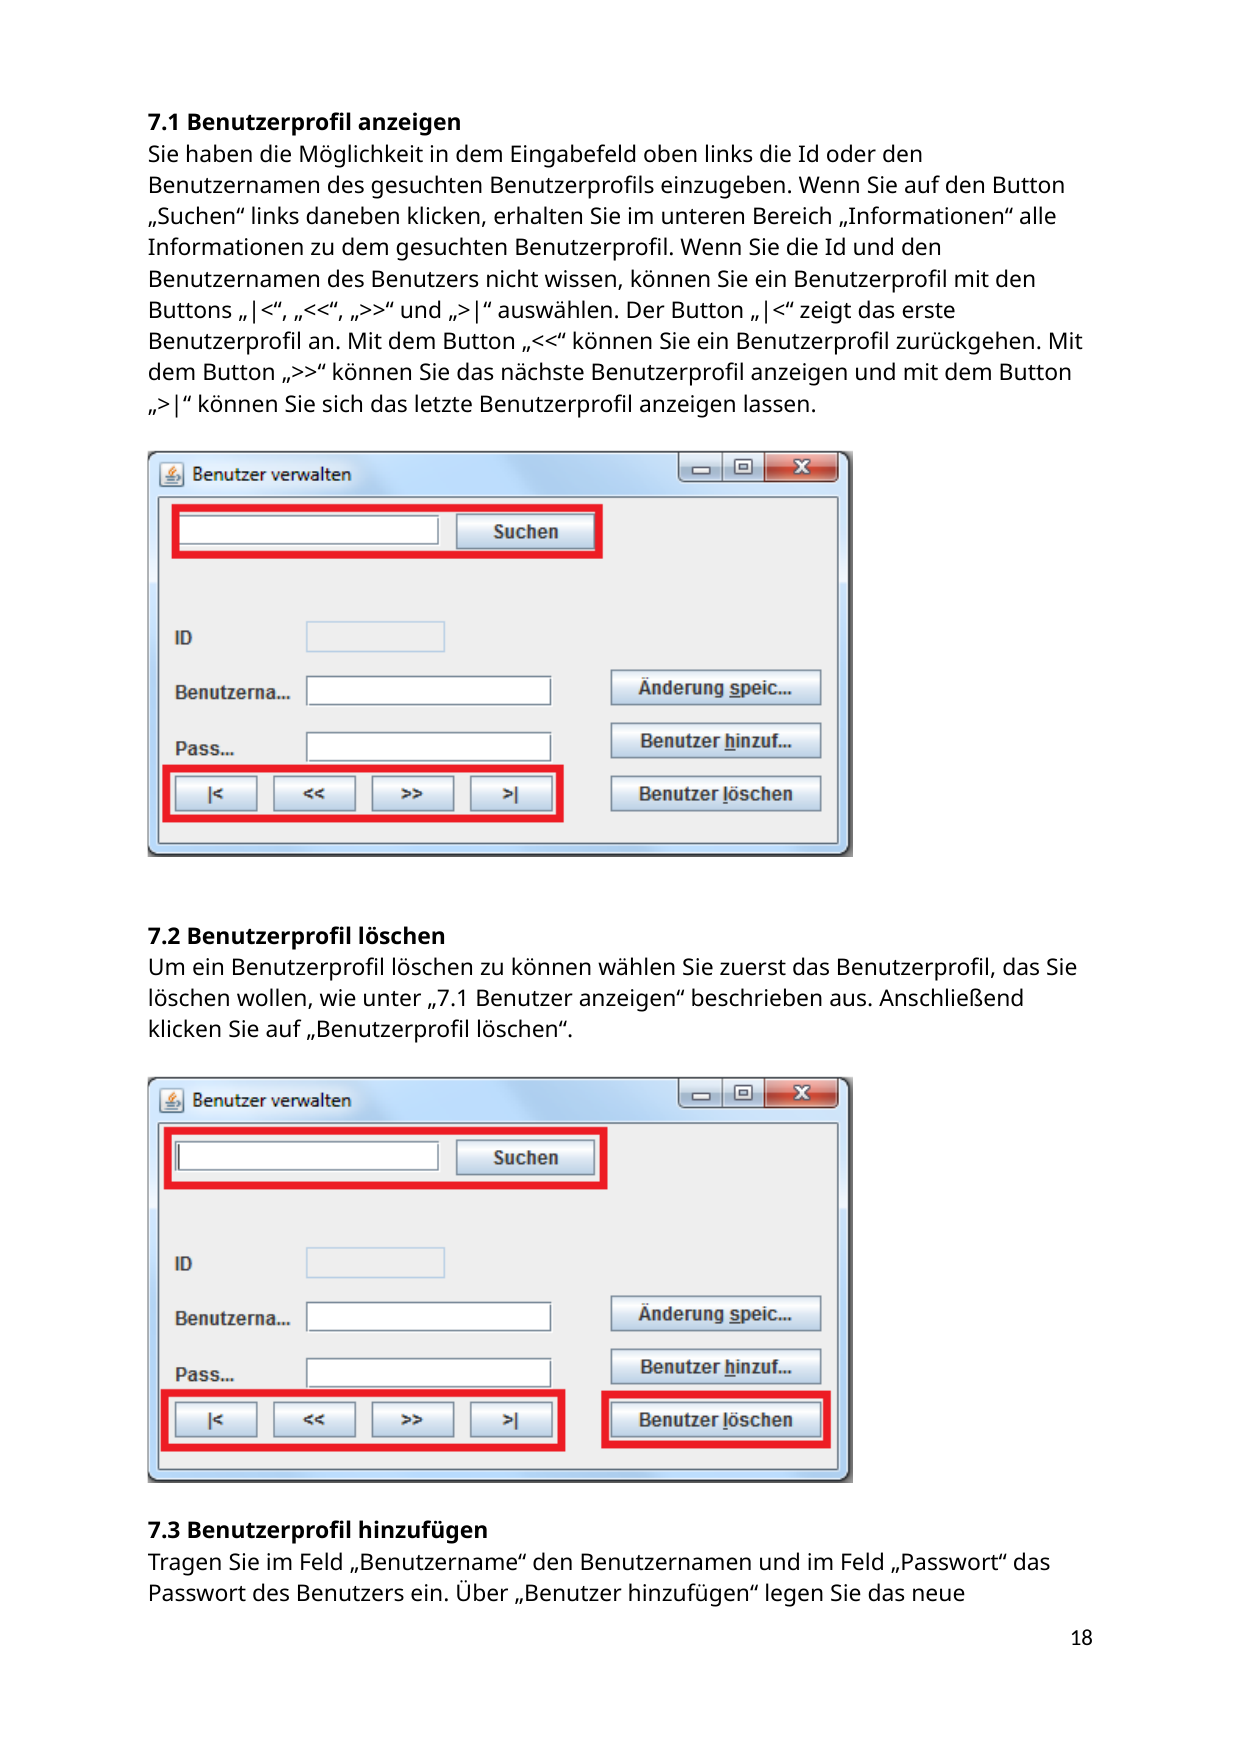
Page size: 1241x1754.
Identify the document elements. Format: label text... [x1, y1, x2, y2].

text Tragen Sie im Feld „Benutzername“ den Benutzernamen und im Feld „Passwort“ das Passwort des Benutzers ein. Über „Benutzer hinzufügen“ legen Sie das neue [148, 1545, 1093, 1608]
list 7.3 Benutzerprofil hinzufügen [148, 1514, 1093, 1545]
picture [147, 450, 853, 857]
list 7.1 Benutzerprofil anzeigen [148, 106, 1093, 137]
list Um ein Benutzerprofil löschen zu können wählen Sie zuerst das Benutzerprofil, das Sie löschen wollen, wie unter „7.1 Benutzer anzeigen“ beschrieben aus. Anschließend klicken Sie auf „Benutzerprofil löschen“. [148, 951, 1093, 1044]
picture [147, 1075, 853, 1483]
text 7.2 Benutzerprofil löschen [148, 919, 1093, 951]
text Sie haben die Möglichkeit in dem Eingabefeld oben links die Id oder den Benutzernamen des gesuchten Benutzerprofils einzugeben. Wenn Sie auf den Button „Suchen“ links daneben klicken, erhalten Sie im unteren Bereich „Informationen“ alle Informationen zu dem gesuchten Benutzerprofil. Wenn Sie die Id und den Benutzernamen des Benutzers nicht wissen, können Sie ein Benutzerprofil mit den Buttons „|<“, „<<“, „>>“ und „>|“ auswählen. Der Button „|<“ zeigt das erste Benutzerprofil an. Mit dem Button „<<“ können Sie ein Benutzerprofil zurückgehen. Mit dem Button „>>“ können Sie das nächste Benutzerprofil anzeigen und mit dem Button „>|“ können Sie sich das letzte Benutzerprofil anzeigen lassen. [148, 137, 1093, 419]
